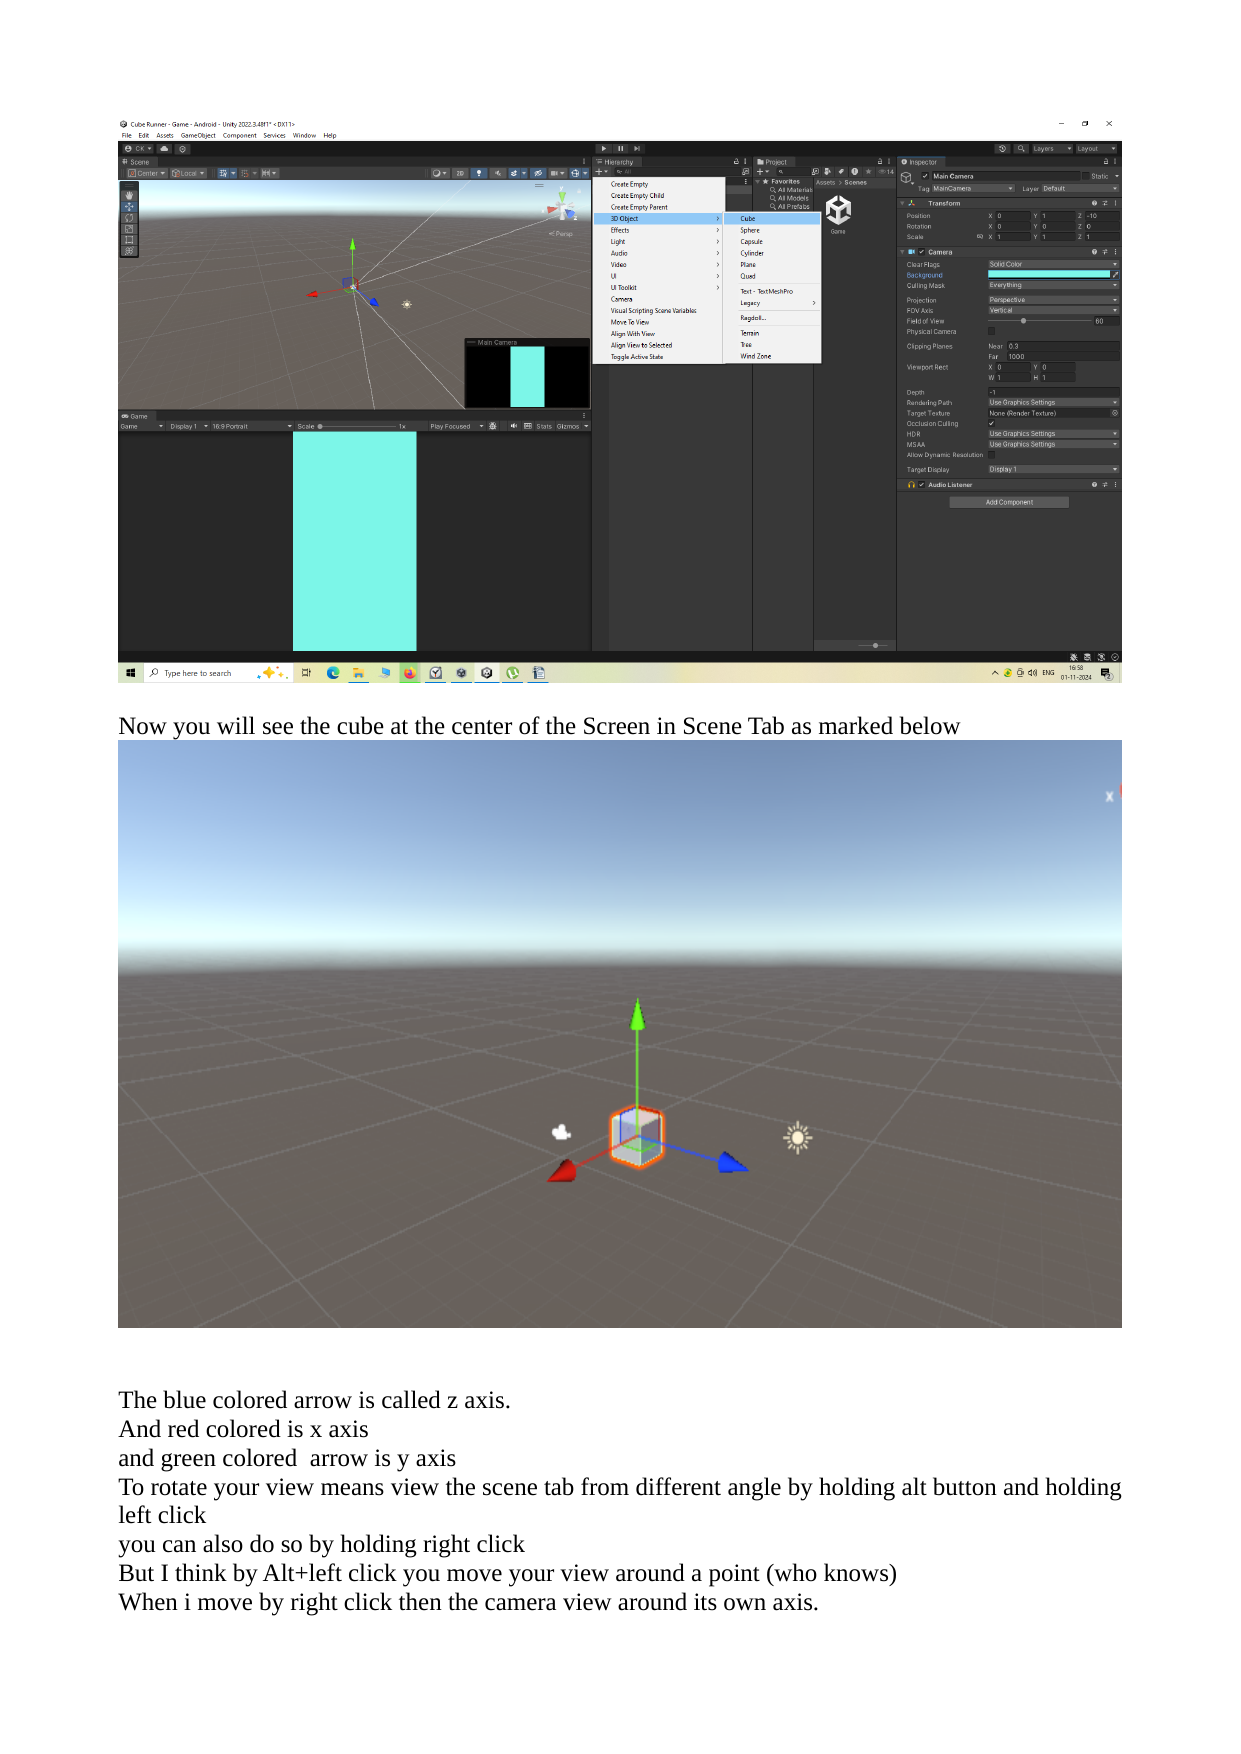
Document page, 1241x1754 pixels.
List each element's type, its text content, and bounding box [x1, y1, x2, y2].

text and green colored arrow is y axis [118, 1443, 1122, 1472]
text you can also do so by holding right click [118, 1529, 1122, 1558]
text And red colored is x axis [118, 1414, 1122, 1443]
text The blue colored arrow is called z axis. [118, 1385, 1122, 1414]
text To rotate your view means view the scene tab from different angle by holding alt button and holding [118, 1472, 1122, 1500]
text left click [118, 1500, 1122, 1529]
text When i move by right click then the camera view around its own axis. [118, 1587, 1122, 1615]
picture [118, 118, 1122, 683]
text Now you will see the cube at the center of the Screen in Scene Tab as marked below [118, 711, 1122, 740]
picture [118, 740, 1122, 1328]
text But I think by Alt+left click you move your view around a point (who knows) [118, 1558, 1122, 1587]
